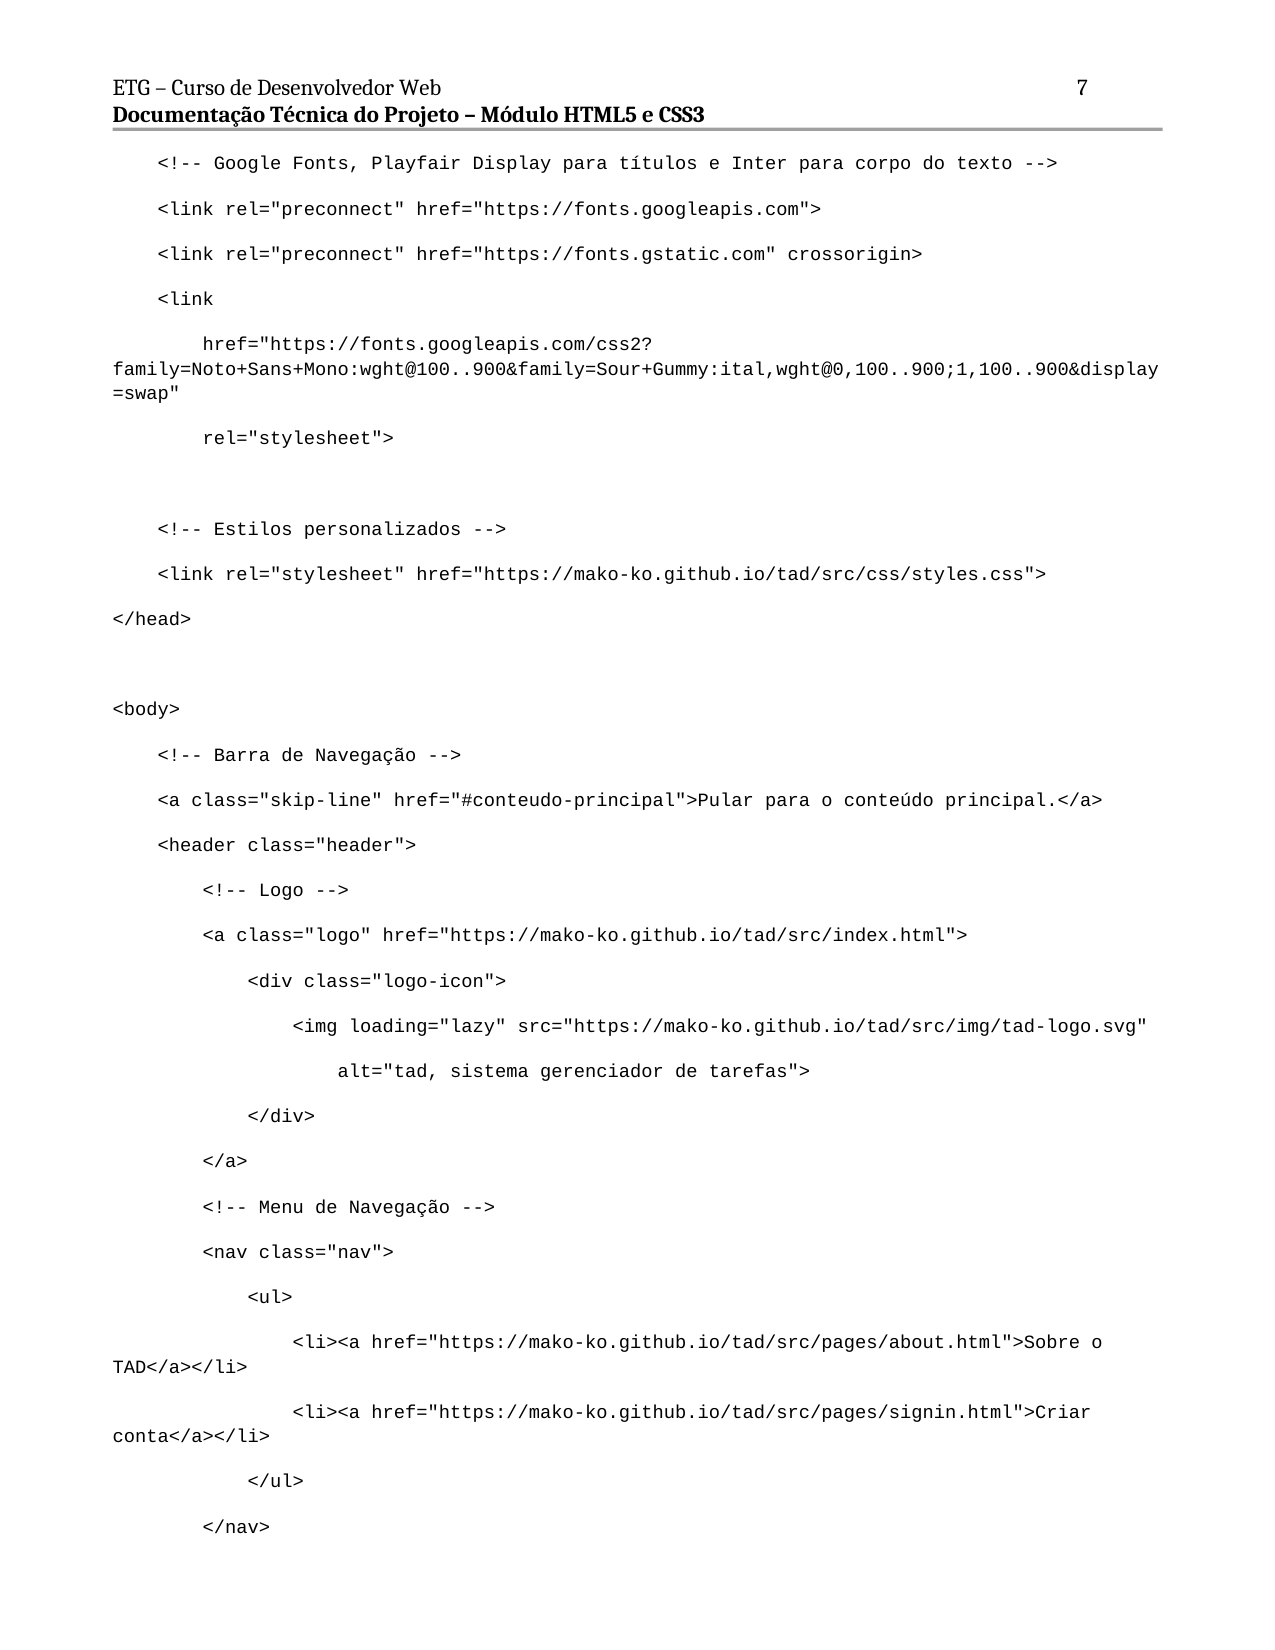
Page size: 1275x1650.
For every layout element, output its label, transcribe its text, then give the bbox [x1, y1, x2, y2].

text <!-- Google Fonts, Playfair Display para títulos e Inter para corpo do texto --> [112, 154, 1162, 175]
text <ul> [112, 1288, 1162, 1309]
text </div> [112, 1107, 1162, 1128]
text <link rel="stylesheet" href="https://mako-ko.github.io/tad/src/css/styles.css"> [112, 564, 1162, 586]
text href="https://fonts.googleapis.com/css2?family=Noto+Sans+Mono:wght@100..900&family=Sour+Gummy:ital,wght@0,100..900;1,100..900&display=swap" [112, 335, 1162, 405]
text <link rel="preconnect" href="https://fonts.googleapis.com"> [112, 199, 1162, 221]
text <link rel="preconnect" href="https://fonts.gstatic.com" crossorigin> [112, 244, 1162, 266]
text <!-- Barra de Navegação --> [112, 745, 1162, 767]
text <!-- Logo --> [112, 881, 1162, 902]
text <div class="logo-icon"> [112, 971, 1162, 993]
text <a class="logo" href="https://mako-ko.github.io/tad/src/index.html"> [112, 926, 1162, 947]
text <li><a href="https://mako-ko.github.io/tad/src/pages/about.html">Sobre o TAD</a></li> [112, 1333, 1162, 1379]
text </nav> [112, 1517, 1162, 1539]
text <!-- Estilos personalizados --> [112, 519, 1162, 541]
text <link [112, 290, 1162, 311]
text <!-- Menu de Navegação --> [112, 1197, 1162, 1219]
text </head> [112, 610, 1162, 631]
text alt="tad, sistema gerenciador de tarefas"> [112, 1062, 1162, 1083]
text <img loading="lazy" src="https://mako-ko.github.io/tad/src/img/tad-logo.svg" [112, 1017, 1162, 1038]
text rel="stylesheet"> [112, 429, 1162, 450]
text <header class="header"> [112, 836, 1162, 857]
text <nav class="nav"> [112, 1243, 1162, 1264]
text </a> [112, 1152, 1162, 1173]
text <li><a href="https://mako-ko.github.io/tad/src/pages/signin.html">Criar conta</a></li> [112, 1403, 1162, 1448]
text <a class="skip-line" href="#conteudo-principal">Pular para o conteúdo principal.</a> [112, 791, 1162, 812]
text </ul> [112, 1472, 1162, 1493]
text <body> [112, 700, 1162, 721]
